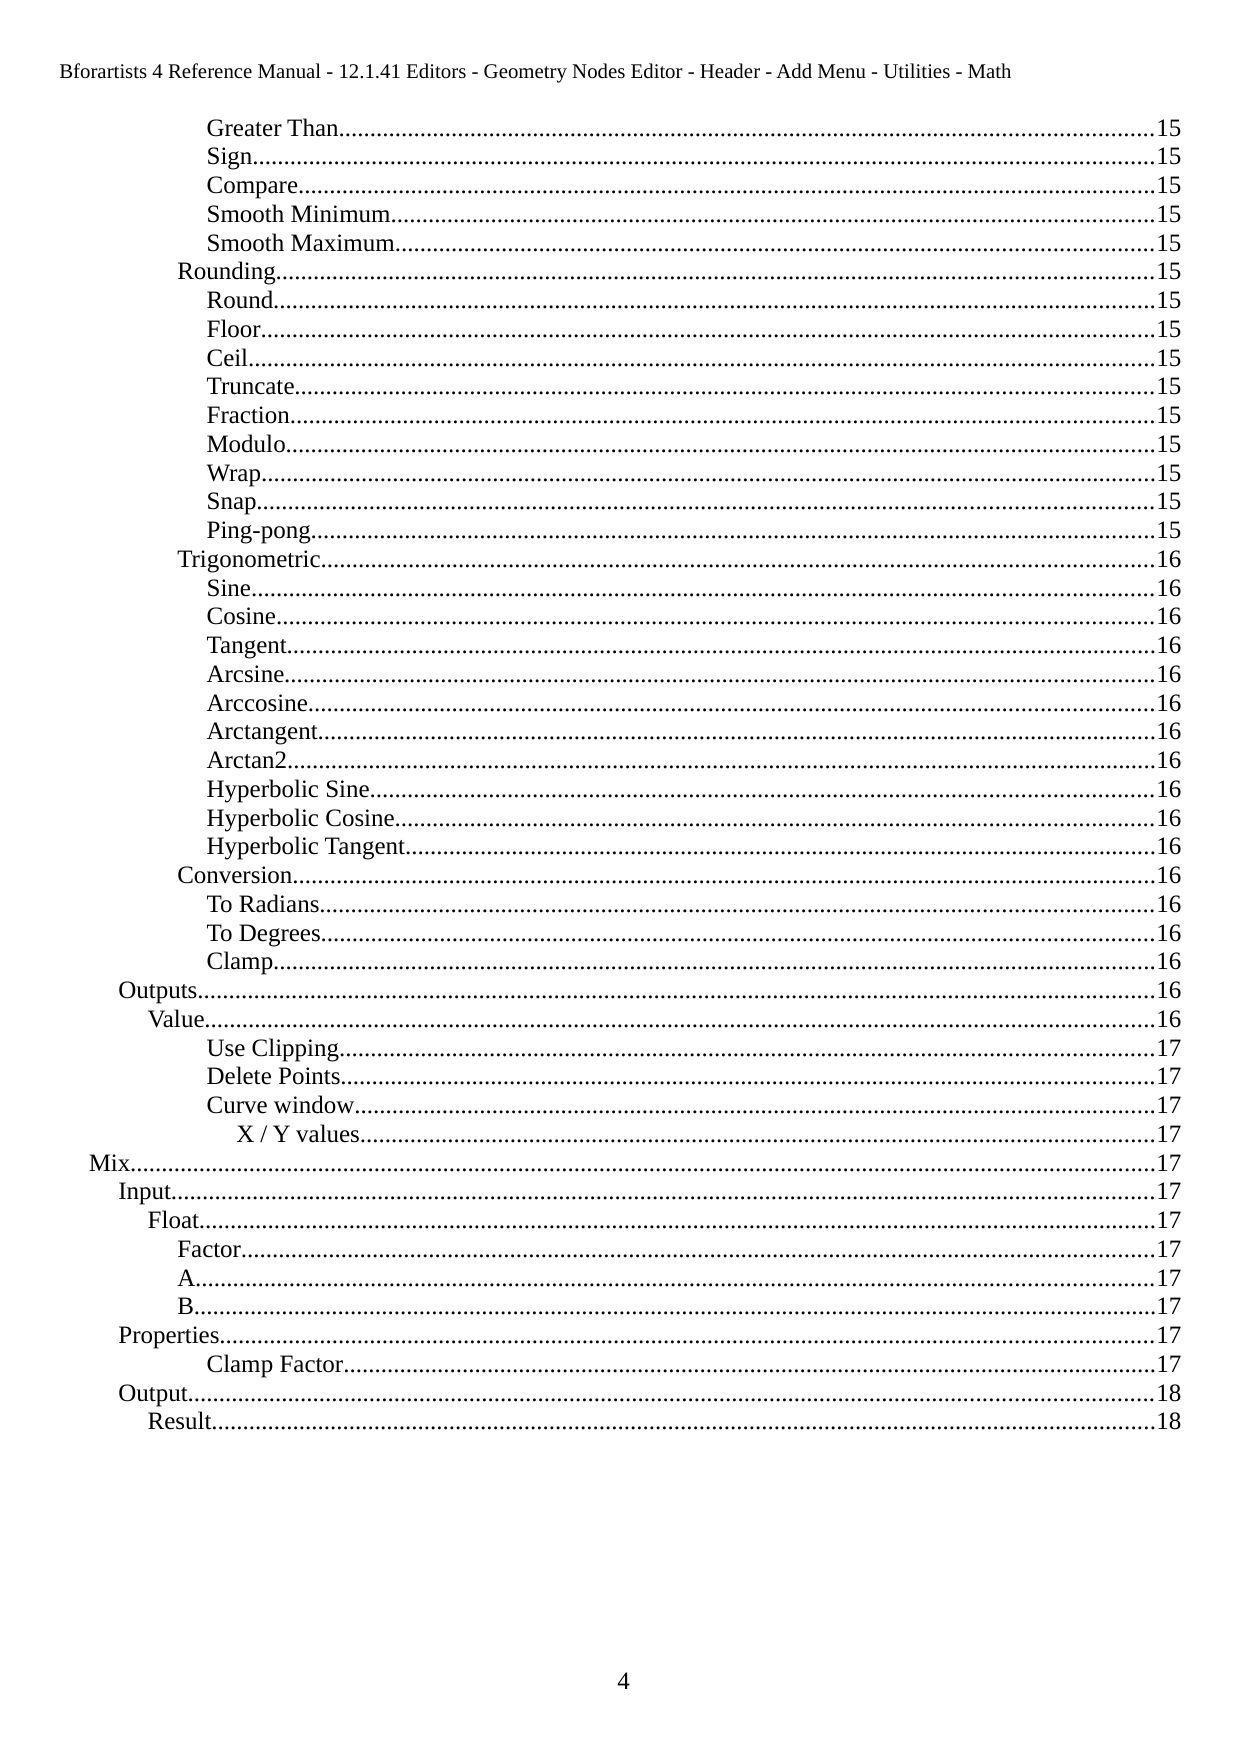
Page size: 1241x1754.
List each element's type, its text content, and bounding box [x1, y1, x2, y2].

text Trigonometric 16 [177, 544, 1181, 573]
text Snap 15 [206, 486, 1181, 515]
text Use Clipping 17 [206, 1033, 1181, 1061]
text Fraction 15 [206, 400, 1181, 429]
text Hyperbolic Sine 16 [206, 774, 1181, 803]
text Compare 15 [206, 170, 1181, 199]
text Value 16 [147, 1004, 1181, 1033]
text Arctangent 16 [206, 716, 1181, 745]
text Conversion 16 [177, 860, 1181, 889]
text Output 18 [118, 1378, 1181, 1406]
text Smooth Maximum 15 [206, 228, 1181, 256]
text Floor 15 [206, 314, 1181, 343]
text Tangent 16 [206, 630, 1181, 659]
text Truncate 15 [206, 371, 1181, 400]
text Sign 15 [206, 141, 1181, 170]
text Greater Than 15 [206, 113, 1181, 141]
text Wrap 15 [206, 458, 1181, 486]
text Smooth Minimum 15 [206, 199, 1181, 228]
text To Radians 16 [206, 889, 1181, 918]
text Rounding 15 [177, 256, 1181, 285]
text Float 17 [147, 1205, 1181, 1234]
text Hyperbolic Cosine 16 [206, 803, 1181, 831]
text Hyperbolic Tangent 16 [206, 831, 1181, 860]
text Outputs 16 [118, 975, 1181, 1004]
text A 17 [177, 1263, 1181, 1291]
text Arcsine 16 [206, 659, 1181, 688]
text Cosine 16 [206, 601, 1181, 630]
text Input 17 [118, 1176, 1181, 1205]
text Properties 17 [118, 1320, 1181, 1349]
text Modulo 15 [206, 429, 1181, 458]
text Ceil 15 [206, 343, 1181, 371]
text To Degrees 16 [206, 918, 1181, 946]
text Arccosine 16 [206, 688, 1181, 716]
text B 17 [177, 1291, 1181, 1320]
text Clamp 16 [206, 946, 1181, 975]
text Delete Points 17 [206, 1061, 1181, 1090]
text X / Y values 17 [236, 1119, 1181, 1148]
text Mix 17 [88, 1148, 1181, 1176]
text Clamp Factor 17 [206, 1349, 1181, 1378]
text Ping-pong 15 [206, 515, 1181, 544]
text Round 15 [206, 285, 1181, 314]
text Arctan2 16 [206, 745, 1181, 774]
text Factor 17 [177, 1234, 1181, 1263]
text Sine 16 [206, 573, 1181, 601]
text Result 18 [147, 1406, 1181, 1435]
text Curve window 17 [206, 1090, 1181, 1119]
